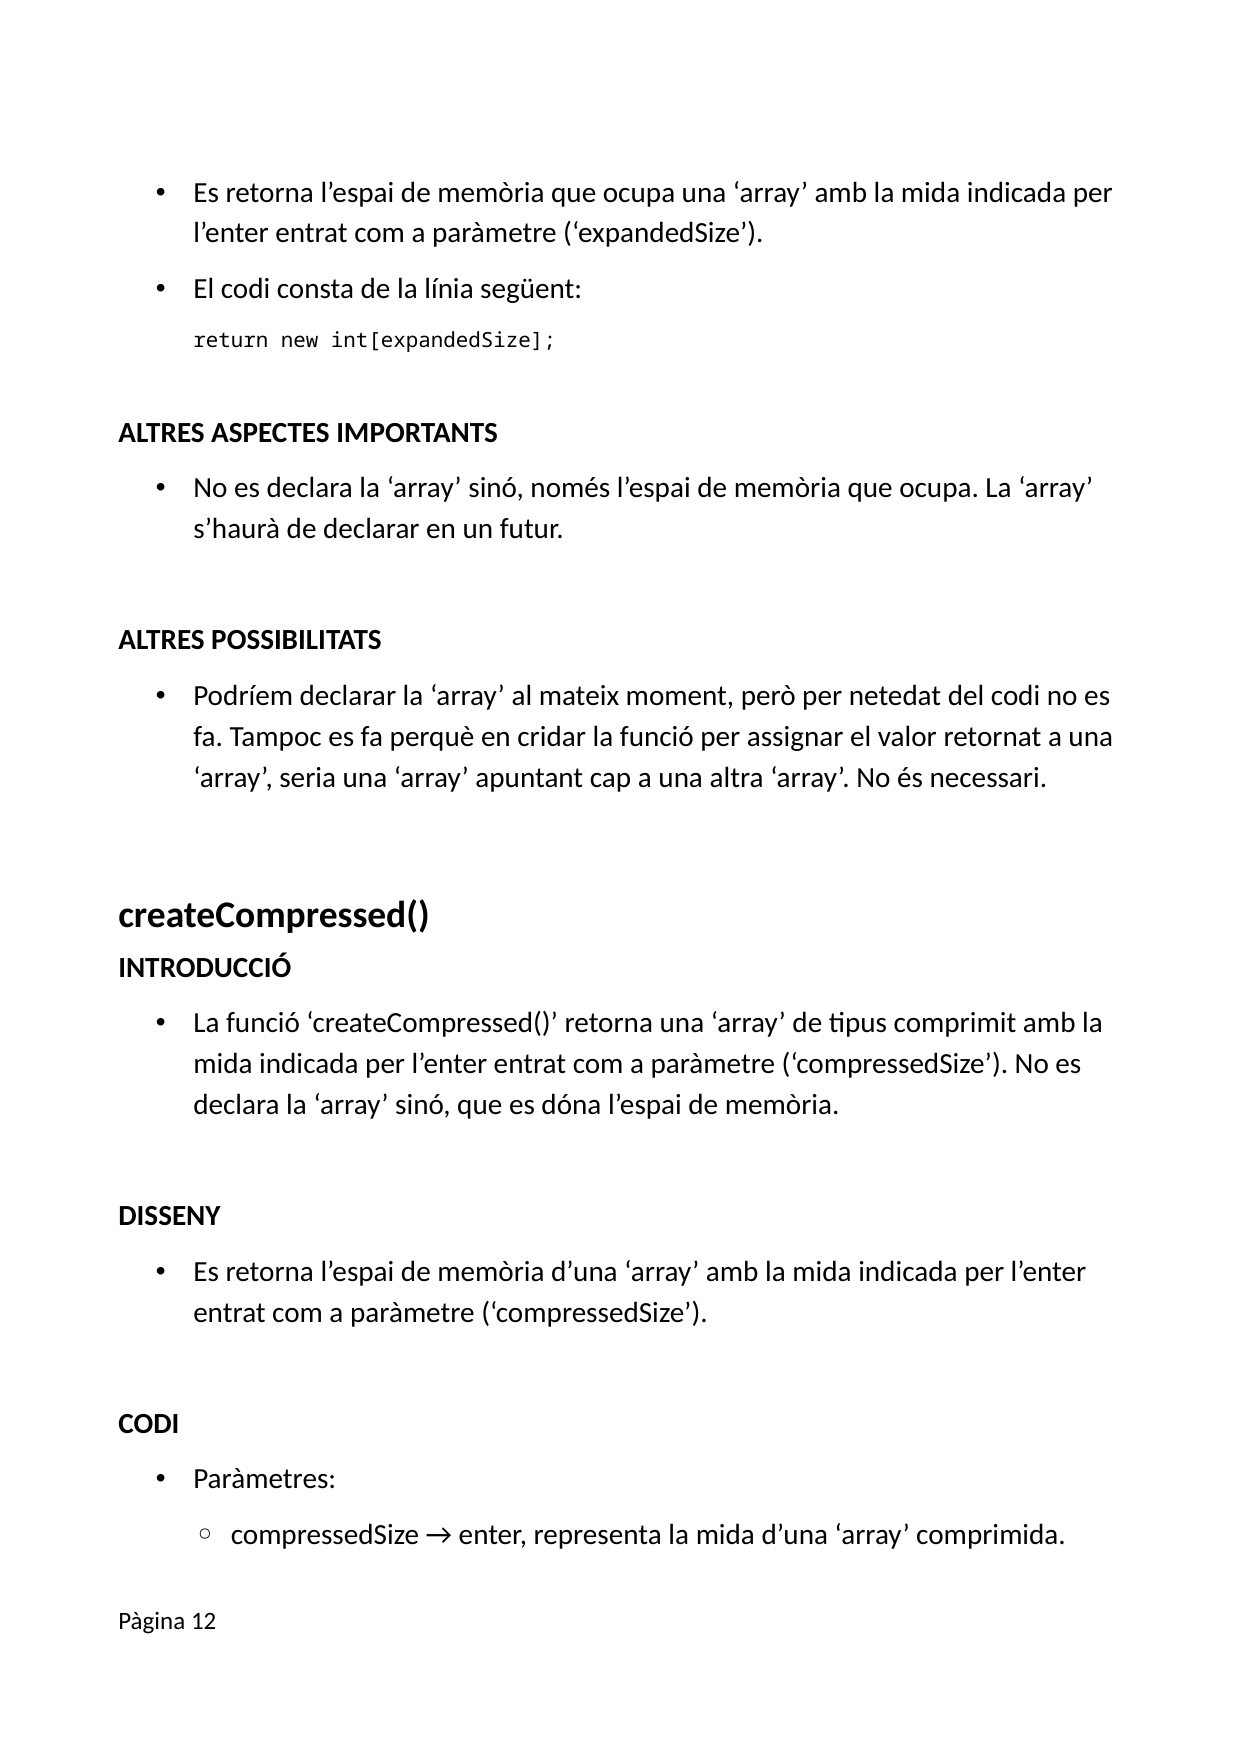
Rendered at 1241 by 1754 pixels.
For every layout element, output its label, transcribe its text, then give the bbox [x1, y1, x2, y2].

text DISSENY [118, 1197, 1122, 1233]
list El codi consta de la línia següent: [156, 270, 1122, 306]
text ALTRES ASPECTES IMPORTANTS [118, 414, 1122, 449]
list La funció ‘createCompressed()’ retorna una ‘array’ de tipus comprimit amb la mida indicada per l’enter entrat com a paràmetre (‘compressedSize’). No es declara la ‘array’ sinó, que es dóna l’espai de memòria. [156, 1004, 1122, 1122]
subtitle createCompressed() [118, 891, 1122, 937]
text INTRODUCCIÓ [118, 949, 1122, 985]
text CODI [118, 1405, 1122, 1441]
list Es retorna l’espai de memòria que ocupa una ‘array’ amb la mida indicada per l’enter entrat com a paràmetre (‘expandedSize’). [156, 174, 1122, 250]
list compressedSize → enter, representa la mida d’una ‘array’ comprimida. [193, 1516, 1122, 1552]
list return new int[expandedSize]; [156, 326, 1122, 354]
text ALTRES POSSIBILITATS [118, 621, 1122, 657]
list Podríem declarar la ‘array’ al mateix moment, però per netedat del codi no es fa. Tampoc es fa perquè en cridar la funció per assignar el valor retornat a una ‘array’, seria una ‘array’ apuntant cap a una altra ‘array’. No és necessari. [156, 677, 1122, 794]
list No es declara la ‘array’ sinó, només l’espai de memòria que ocupa. La ‘array’ s’haurà de declarar en un futur. [156, 469, 1122, 546]
list Paràmetres: [156, 1461, 1122, 1496]
list Es retorna l’espai de memòria d’una ‘array’ amb la mida indicada per l’enter entrat com a paràmetre (‘compressedSize’). [156, 1253, 1122, 1329]
